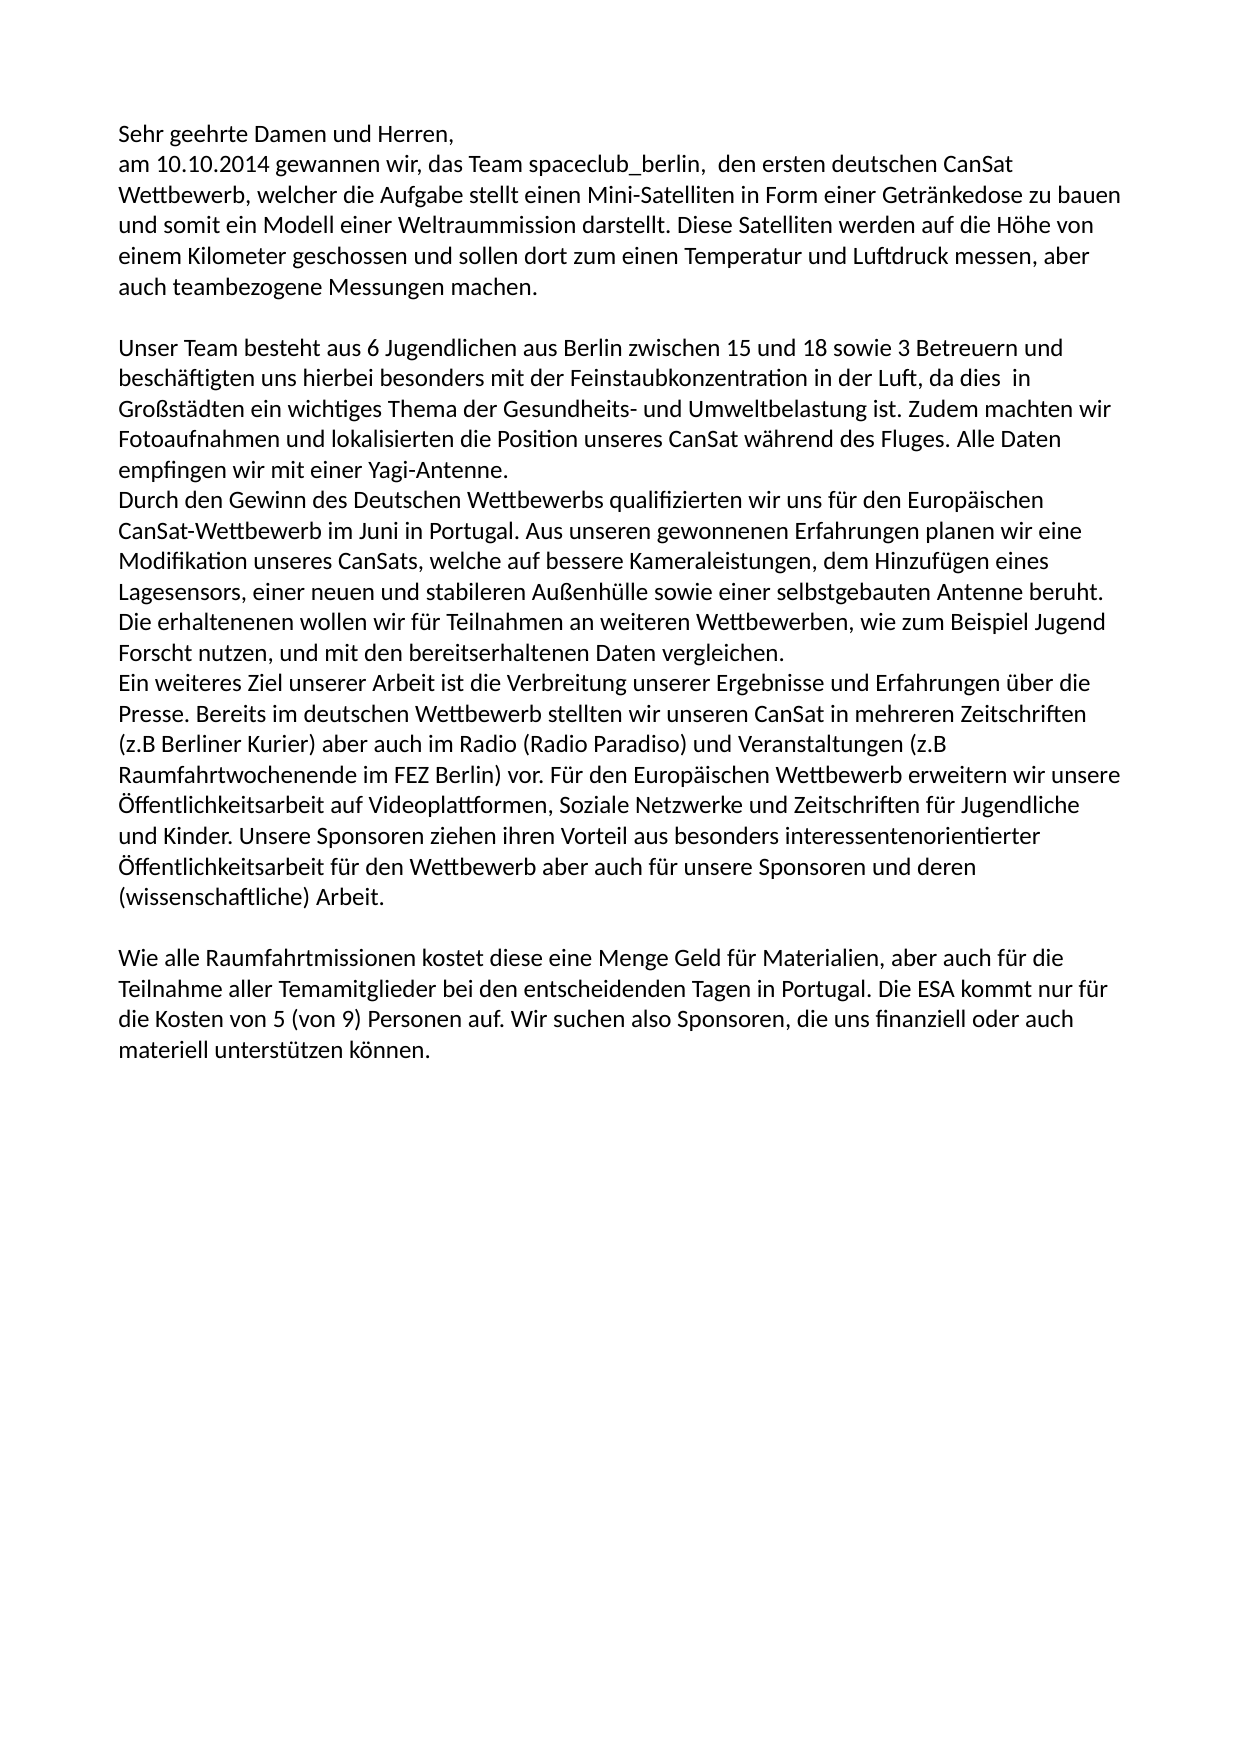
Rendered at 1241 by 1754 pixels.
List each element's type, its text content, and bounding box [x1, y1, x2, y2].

text Wie alle Raumfahrtmissionen kostet diese eine Menge Geld für Materialien, aber auch für die Teilnahme aller Temamitglieder bei den entscheidenden Tagen in Portugal. Die ESA kommt nur für die Kosten von 5 (von 9) Personen auf. Wir suchen also Sponsoren, die uns finanziell oder auch materiell unterstützen können. [118, 942, 1122, 1064]
text Ein weiteres Ziel unserer Arbeit ist die Verbreitung unserer Ergebnisse und Erfahrungen über die Presse. Bereits im deutschen Wettbewerb stellten wir unseren CanSat in mehreren Zeitschriften (z.B Berliner Kurier) aber auch im Radio (Radio Paradiso) und Veranstaltungen (z.B Raumfahrtwochenende im FEZ Berlin) vor. Für den Europäischen Wettbewerb erweitern wir unsere Öffentlichkeitsarbeit auf Videoplattformen, Soziale Netzwerke und Zeitschriften für Jugendliche und Kinder. Unsere Sponsoren ziehen ihren Vorteil aus besonders interessentenorientierter Öffentlichkeitsarbeit für den Wettbewerb aber auch für unsere Sponsoren und deren (wissenschaftliche) Arbeit. [118, 667, 1122, 912]
text Die erhaltenenen wollen wir für Teilnahmen an weiteren Wettbewerben, wie zum Beispiel Jugend Forscht nutzen, und mit den bereitserhaltenen Daten vergleichen. [118, 606, 1122, 667]
text Unser Team besteht aus 6 Jugendlichen aus Berlin zwischen 15 und 18 sowie 3 Betreuern und beschäftigten uns hierbei besonders mit der Feinstaubkonzentration in der Luft, da dies in Großstädten ein wichtiges Thema der Gesundheits- und Umweltbelastung ist. Zudem machten wir Fotoaufnahmen und lokalisierten die Position unseres CanSat während des Fluges. Alle Daten empfingen wir mit einer Yagi-Antenne. [118, 332, 1122, 484]
text Durch den Gewinn des Deutschen Wettbewerbs qualifizierten wir uns für den Europäischen CanSat-Wettbewerb im Juni in Portugal. Aus unseren gewonnenen Erfahrungen planen wir eine Modifikation unseres CanSats, welche auf bessere Kameraleistungen, dem Hinzufügen eines Lagesensors, einer neuen und stabileren Außenhülle sowie einer selbstgebauten Antenne beruht. [118, 484, 1122, 606]
text Sehr geehrte Damen und Herren, [118, 118, 1122, 149]
text am 10.10.2014 gewannen wir, das Team spaceclub_berlin, den ersten deutschen CanSat Wettbewerb, welcher die Aufgabe stellt einen Mini-Satelliten in Form einer Getränkedose zu bauen und somit ein Modell einer Weltraummission darstellt. Diese Satelliten werden auf die Höhe von einem Kilometer geschossen und sollen dort zum einen Temperatur und Luftdruck messen, aber auch teambezogene Messungen machen. [118, 149, 1122, 301]
